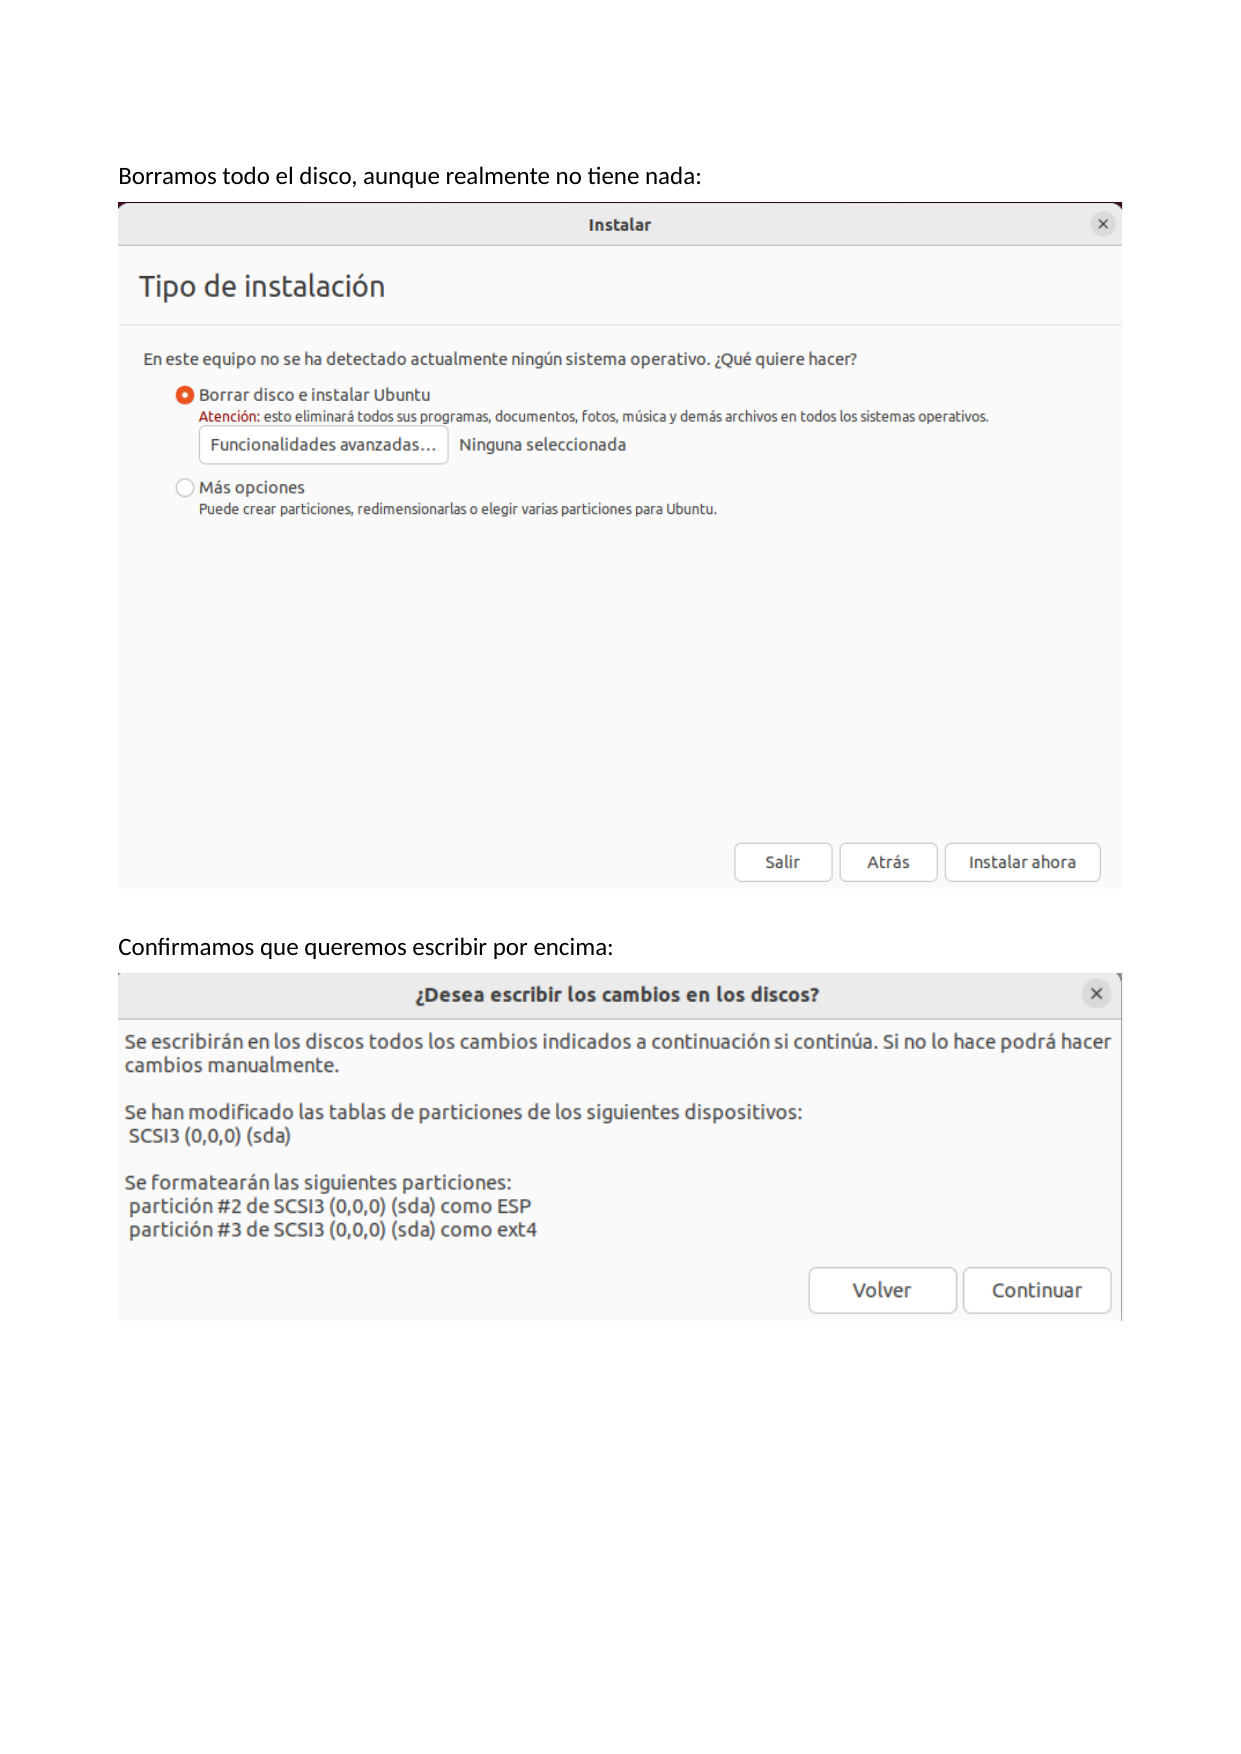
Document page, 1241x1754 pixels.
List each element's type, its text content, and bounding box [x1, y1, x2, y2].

text Borramos todo el disco, aunque realmente no tiene nada: [118, 160, 1122, 191]
text Confirmamos que queremos escribir por encima: [118, 931, 1122, 962]
picture [118, 973, 1123, 1321]
picture [118, 202, 1123, 889]
